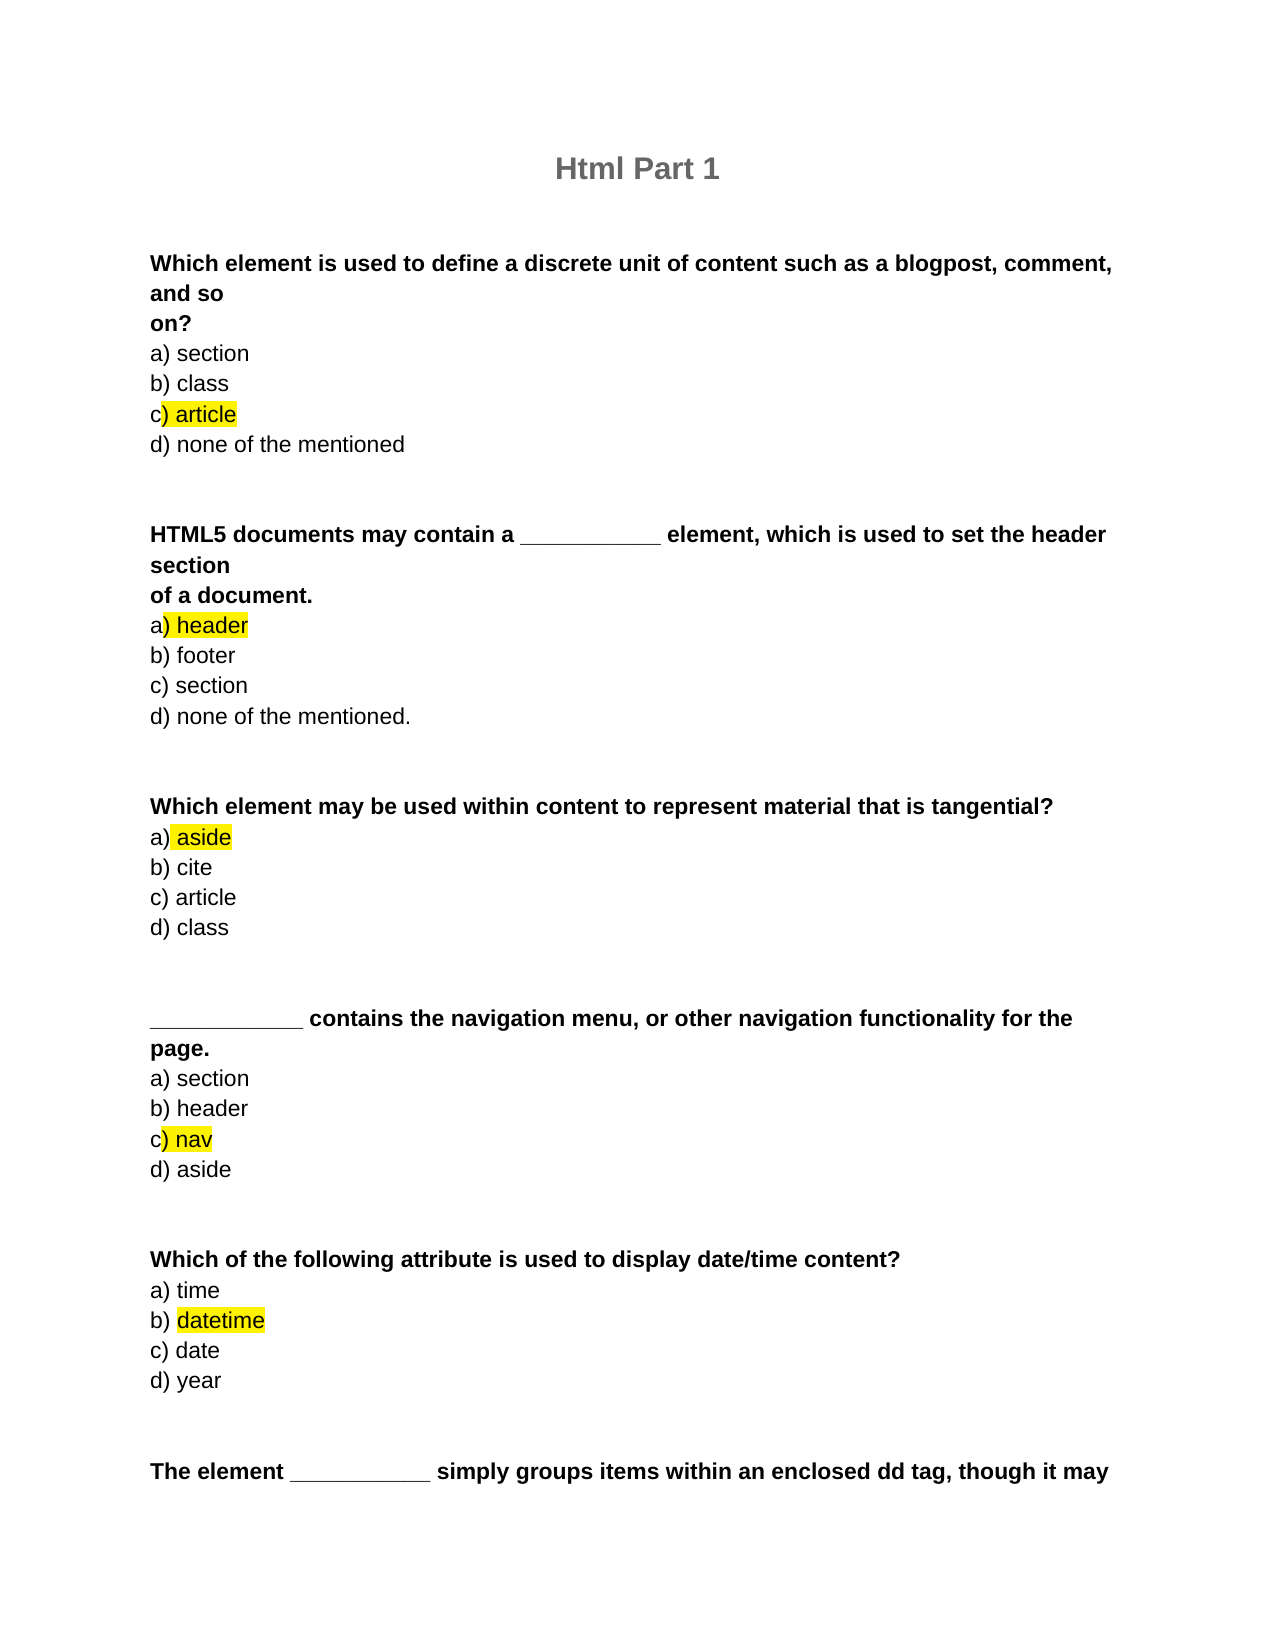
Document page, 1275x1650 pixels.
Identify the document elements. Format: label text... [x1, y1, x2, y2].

text c) nav [150, 1126, 1125, 1152]
text on? [150, 310, 1125, 336]
text c) article [150, 884, 1125, 910]
text a) section [150, 1065, 1125, 1091]
text d) none of the mentioned. [150, 703, 1125, 729]
text c) date [150, 1337, 1125, 1363]
text b) header [150, 1095, 1125, 1122]
text Which element is used to define a discrete unit of content such as a blogpost, comment, and so [150, 249, 1125, 306]
text HTML5 documents may contain a ___________ element, which is used to set the header section [150, 521, 1125, 578]
text d) year [150, 1367, 1125, 1393]
text d) none of the mentioned [150, 431, 1125, 457]
text b) cite [150, 854, 1125, 880]
text c) section [150, 672, 1125, 699]
text Which of the following attribute is used to display date/time content? [150, 1246, 1125, 1273]
text The element ___________ simply groups items within an enclosed dd tag, though it may [150, 1458, 1125, 1484]
text a) time [150, 1277, 1125, 1303]
subtitle Html Part 1 [150, 150, 1125, 186]
text d) class [150, 914, 1125, 940]
text Which element may be used within content to represent material that is tangential? [150, 793, 1125, 819]
text ____________ contains the navigation menu, or other navigation functionality for the page. [150, 1005, 1125, 1061]
text a) section [150, 340, 1125, 366]
text d) aside [150, 1156, 1125, 1182]
text b) datetime [150, 1307, 1125, 1333]
text a) header [150, 612, 1125, 638]
text c) article [150, 401, 1125, 427]
text a) aside [150, 823, 1125, 850]
text b) footer [150, 642, 1125, 668]
text b) class [150, 370, 1125, 397]
text of a document. [150, 582, 1125, 608]
